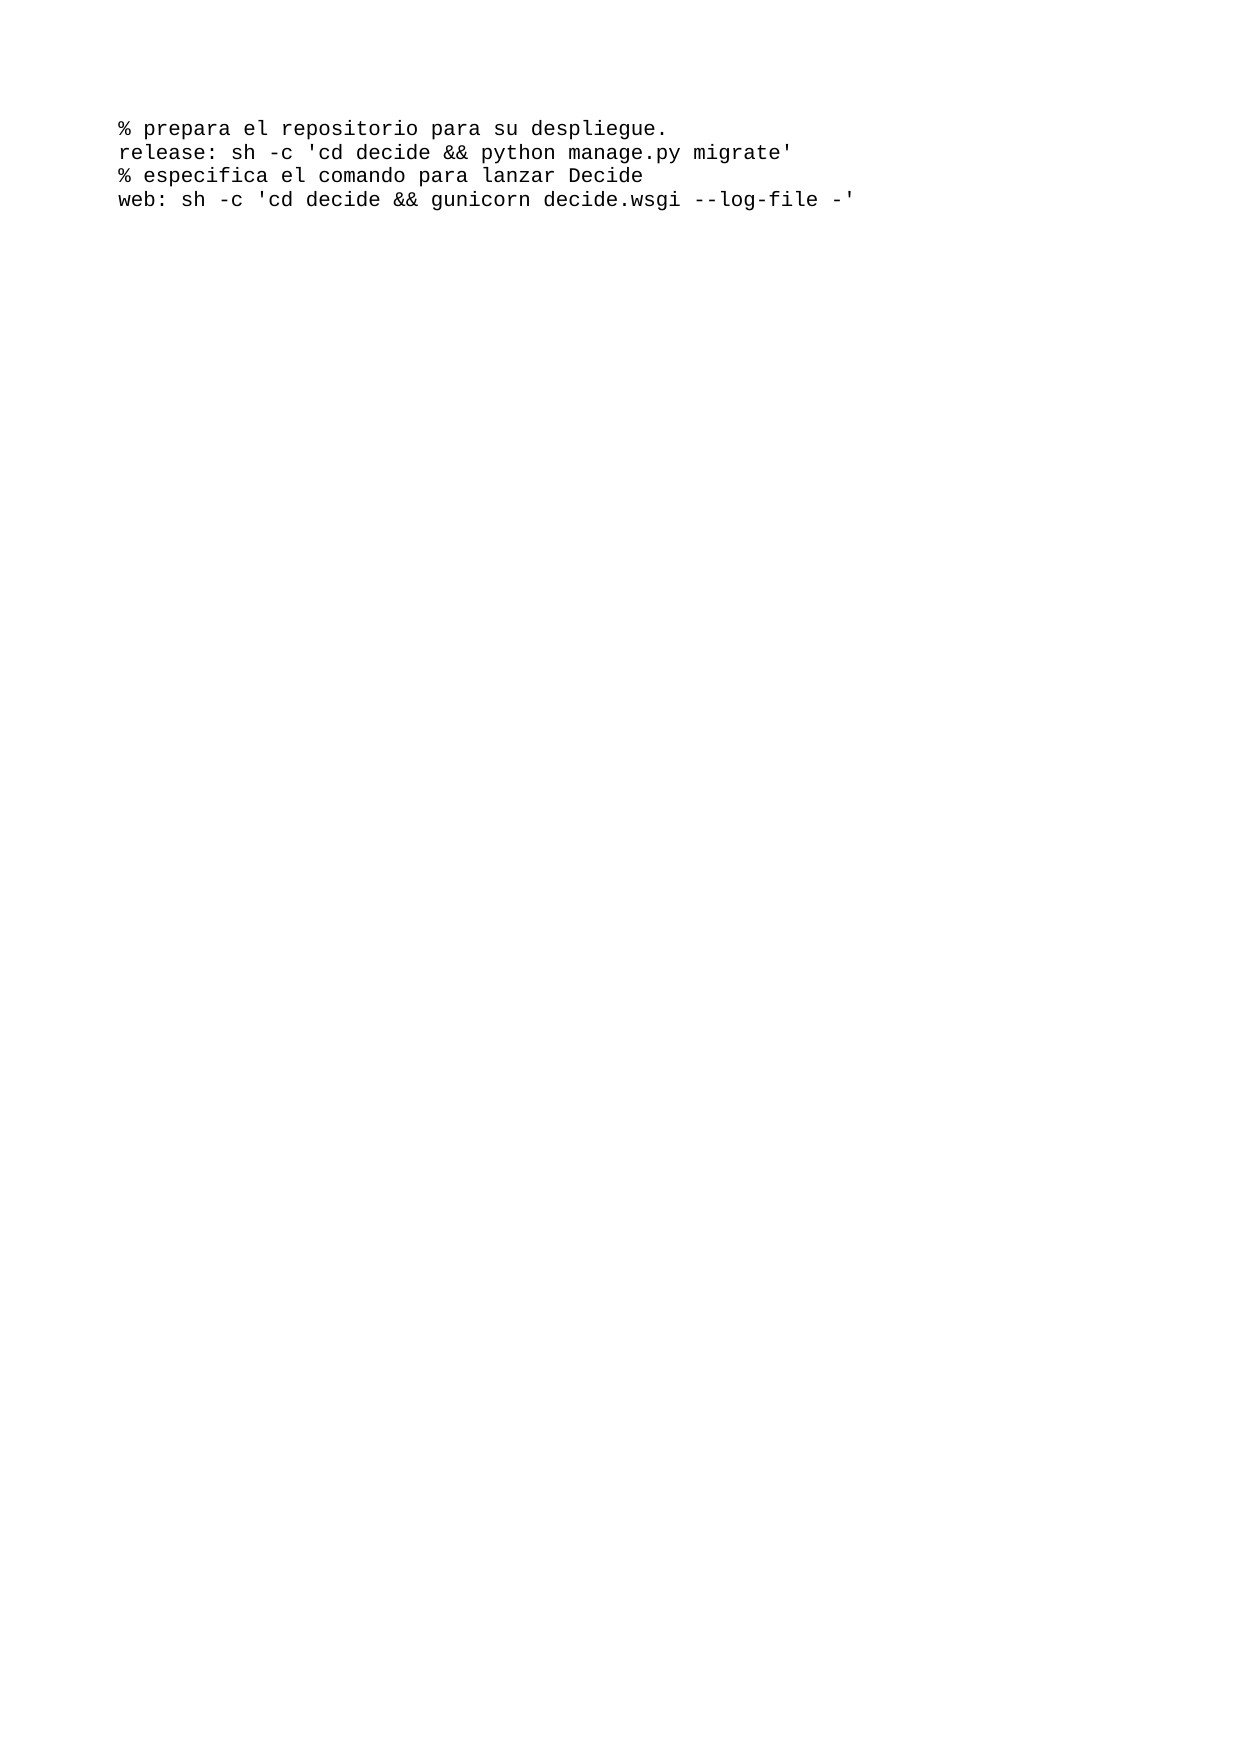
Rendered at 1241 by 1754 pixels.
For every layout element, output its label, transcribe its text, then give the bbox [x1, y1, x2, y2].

text web: sh -c 'cd decide && gunicorn decide.wsgi --log-file -' [118, 189, 1122, 213]
text % prepara el repositorio para su despliegue. [118, 118, 1122, 142]
text release: sh -c 'cd decide && python manage.py migrate' [118, 142, 1122, 165]
text % especifica el comando para lanzar Decide [118, 165, 1122, 189]
